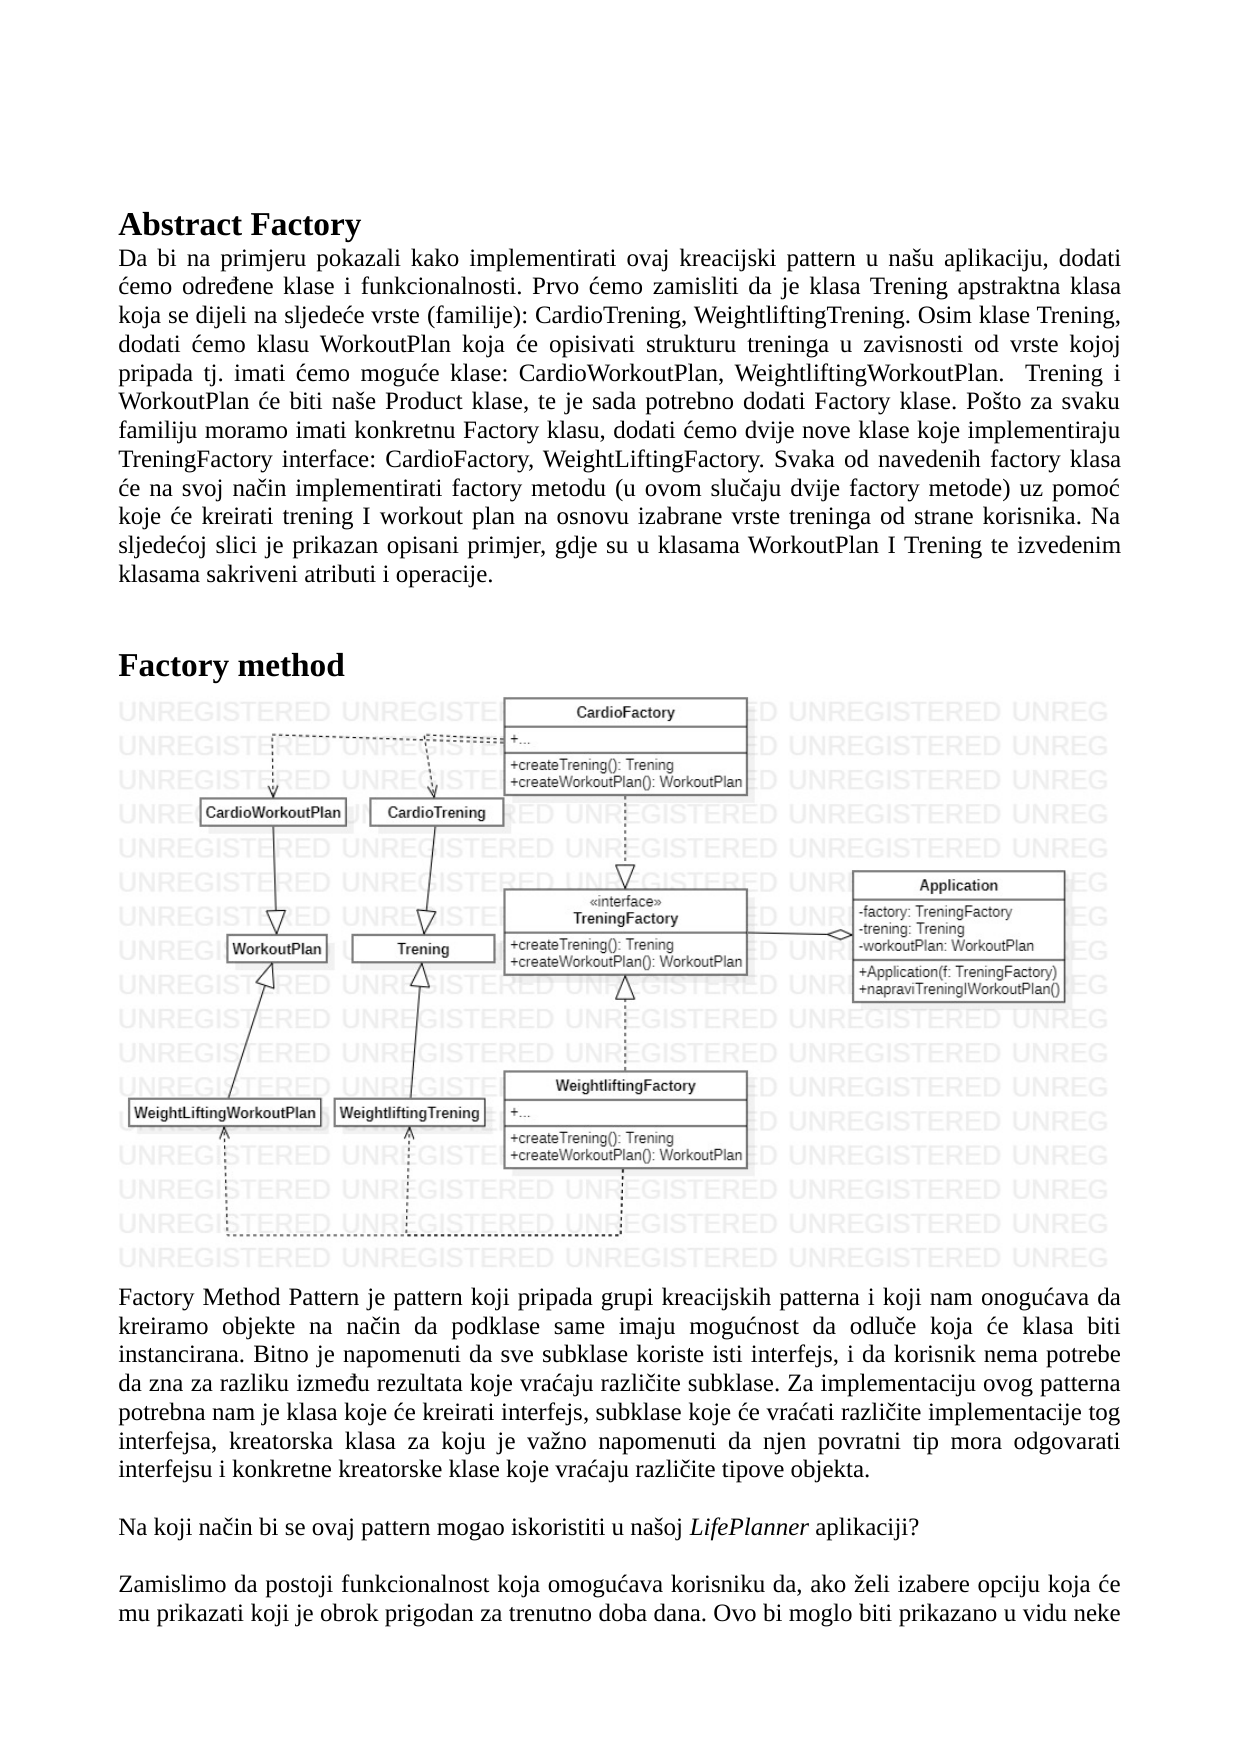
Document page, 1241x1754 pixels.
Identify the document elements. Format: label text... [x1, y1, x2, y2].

text Zamislimo da postoji funkcionalnost koja omogućava korisniku da, ako želi izabere opciju koja će mu prikazati koji je obrok prigodan za trenutno doba dana. Ovo bi moglo biti prikazano u vidu neke [118, 1569, 1122, 1627]
text Factory method [118, 645, 1122, 683]
text Factory Method Pattern je pattern koji pripada grupi kreacijskih patterna i koji nam onogućava da kreiramo objekte na način da podklase same imaju mogućnost da odluče koja će klasa biti instancirana. Bitno je napomenuti da sve subklase koriste isti interfejs, i da korisnik nema potrebe da zna za razliku između rezultata koje vraćaju različite subklase. Za implementaciju ovog patterna potrebna nam je klasa koje će kreirati interfejs, subklase koje će vraćati različite implementacije tog interfejsa, kreatorska klasa za koju je važno napomenuti da njen povratni tip mora odgovarati interfejsu i konkretne kreatorske klase koje vraćaju različite tipove objekta. [118, 683, 1122, 1483]
text Na koji način bi se ovaj pattern mogao iskoristiti u našoj LifePlanner aplikaciji? [118, 1512, 1122, 1541]
text Abstract Factory [118, 204, 1122, 243]
text Da bi na primjeru pokazali kako implementirati ovaj kreacijski pattern u našu aplikaciju, dodati ćemo određene klase i funkcionalnosti. Prvo ćemo zamisliti da je klasa Trening apstraktna klasa koja se dijeli na sljedeće vrste (familije): CardioTrening, WeightliftingTrening. Osim klase Trening, dodati ćemo klasu WorkoutPlan koja će opisivati strukturu treninga u zavisnosti od vrste kojoj pripada tj. imati ćemo moguće klase: CardioWorkoutPlan, WeightliftingWorkoutPlan. Trening i WorkoutPlan će biti naše Product klase, te je sada potrebno dodati Factory klase. Pošto za svaku familiju moramo imati konkretnu Factory klasu, dodati ćemo dvije nove klase koje implementiraju TreningFactory interface: CardioFactory, WeightLiftingFactory. Svaka od navedenih factory klasa će na svoj način implementirati factory metodu (u ovom slučaju dvije factory metode) uz pomoć koje će kreirati trening I workout plan na osnovu izabrane vrste treninga od strane korisnika. Na sljedećoj slici je prikazan opisani primjer, gdje su u klasama WorkoutPlan I Trening te izvedenim klasama sakriveni atributi i operacije. [118, 243, 1122, 588]
